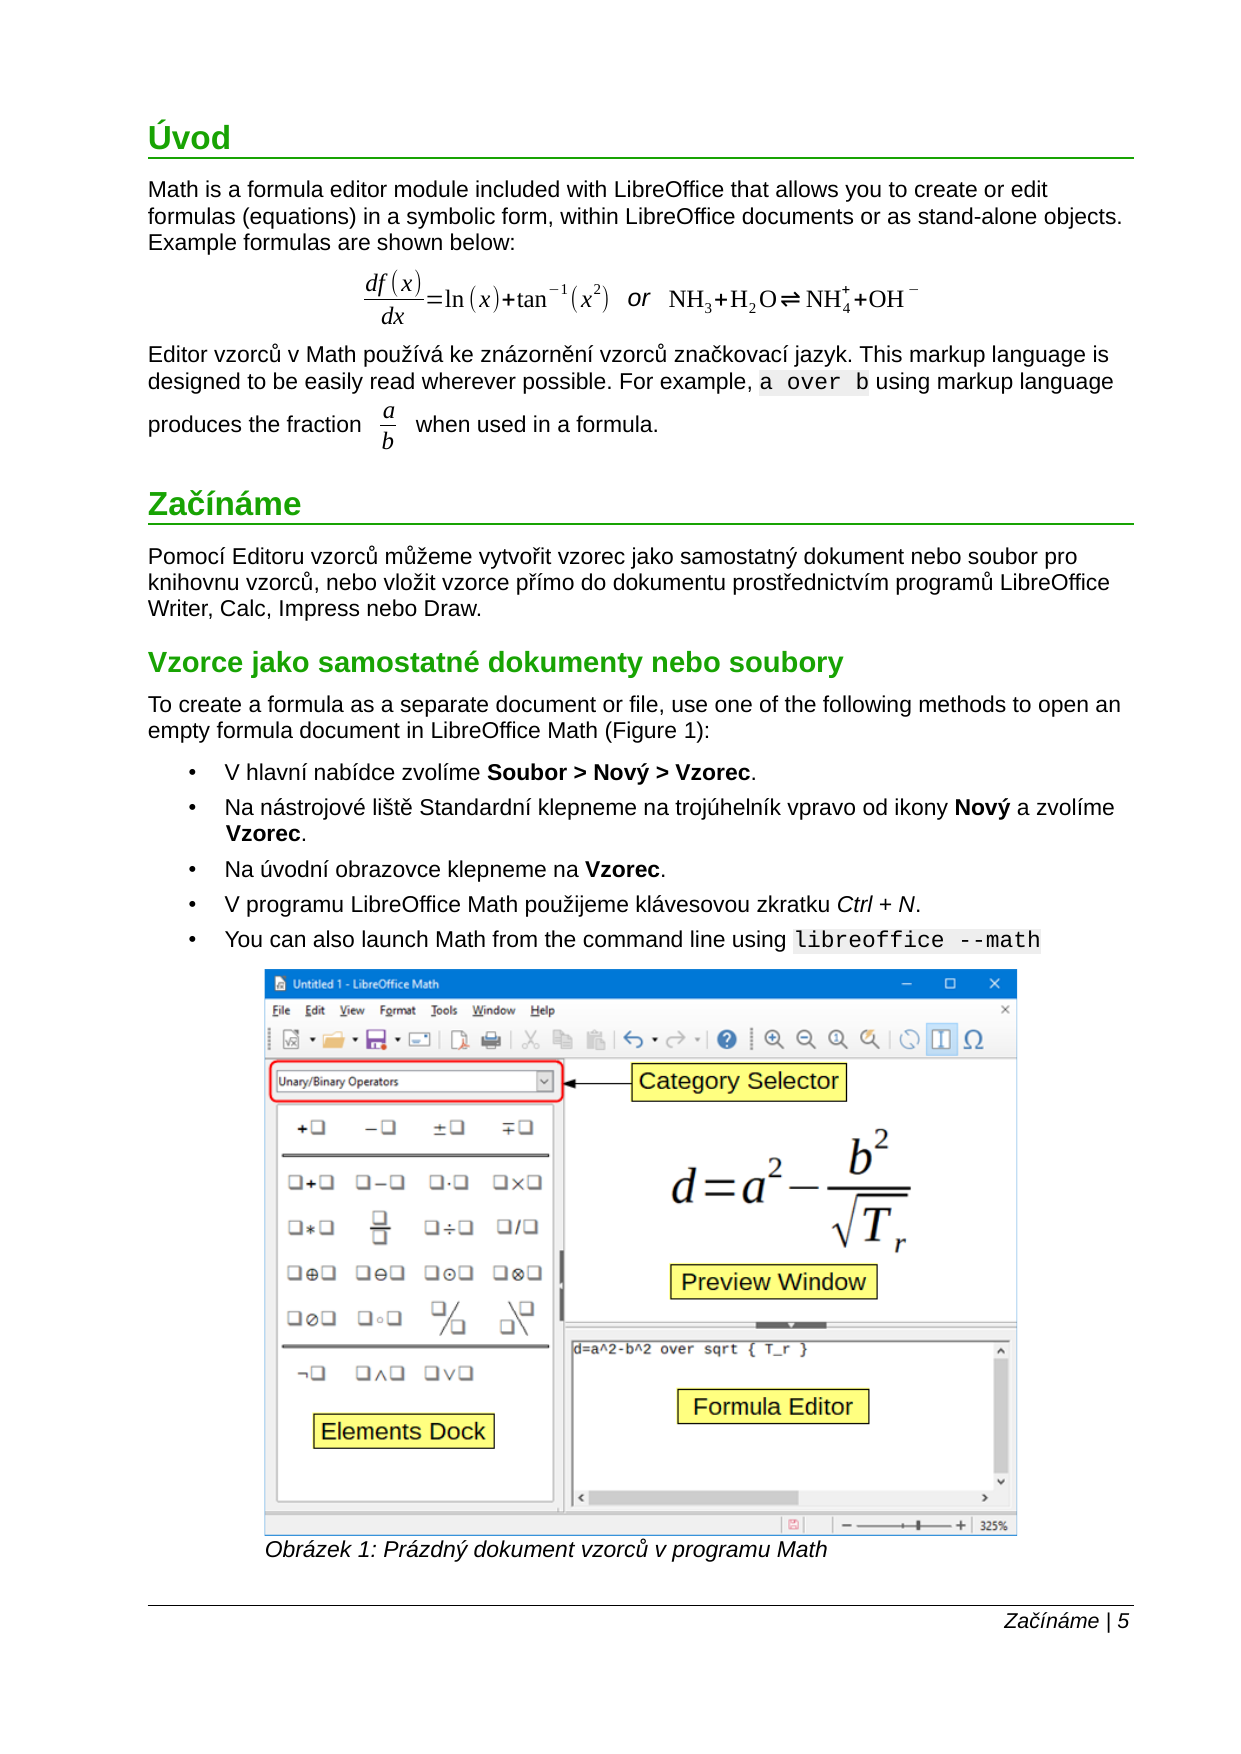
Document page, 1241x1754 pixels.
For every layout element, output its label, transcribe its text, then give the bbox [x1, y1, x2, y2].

text Editor vzorců v Math používá ke znázornění vzorců značkovací jazyk. This markup language is designed to be easily read wherever possible. For example, a over b using markup language produces the fractionwhen used in a formula. [148, 341, 1134, 455]
list Na nástrojové liště Standardní klepneme na trojúhelník vpravo od ikony Nový a zvolíme Vzorec. [185, 791, 1134, 847]
text Obrázek 1: Prázdný dokument vzorců v programu Math [264, 1536, 1017, 1562]
picture [264, 969, 1018, 1536]
text Math is a formula editor module included with LibreOffice that allows you to create or edit formulas (equations) in a symbolic form, within LibreOffice documents or as stand-alone objects. Example formulas are shown below: [148, 176, 1134, 255]
list You can also launch Math from the command line using libreoffice --math [185, 923, 1134, 957]
text or [148, 268, 1134, 329]
subtitle Začínáme [148, 484, 1134, 523]
subtitle Úvod [148, 118, 1134, 157]
text Pomocí Editoru vzorců můžeme vytvořit vzorec jako samostatný dokument nebo soubor pro knihovnu vzorců, nebo vložit vzorce přímo do dokumentu prostřednictvím programů LibreOffice Writer, Calc, Impress nebo Draw. [148, 543, 1134, 622]
list V programu LibreOffice Math použijeme klávesovou zkratku Ctrl + N. [185, 888, 1134, 917]
text To create a formula as a separate document or file, use one of the following methods to open an empty formula document in LibreOffice Math (Figure 1): [148, 691, 1134, 743]
list V hlavní nabídce zvolíme Soubor > Nový > Vzorec. [185, 756, 1134, 785]
subtitle Vzorce jako samostatné dokumenty nebo soubory [148, 645, 1134, 679]
list Na úvodní obrazovce klepneme na Vzorec. [185, 853, 1134, 882]
